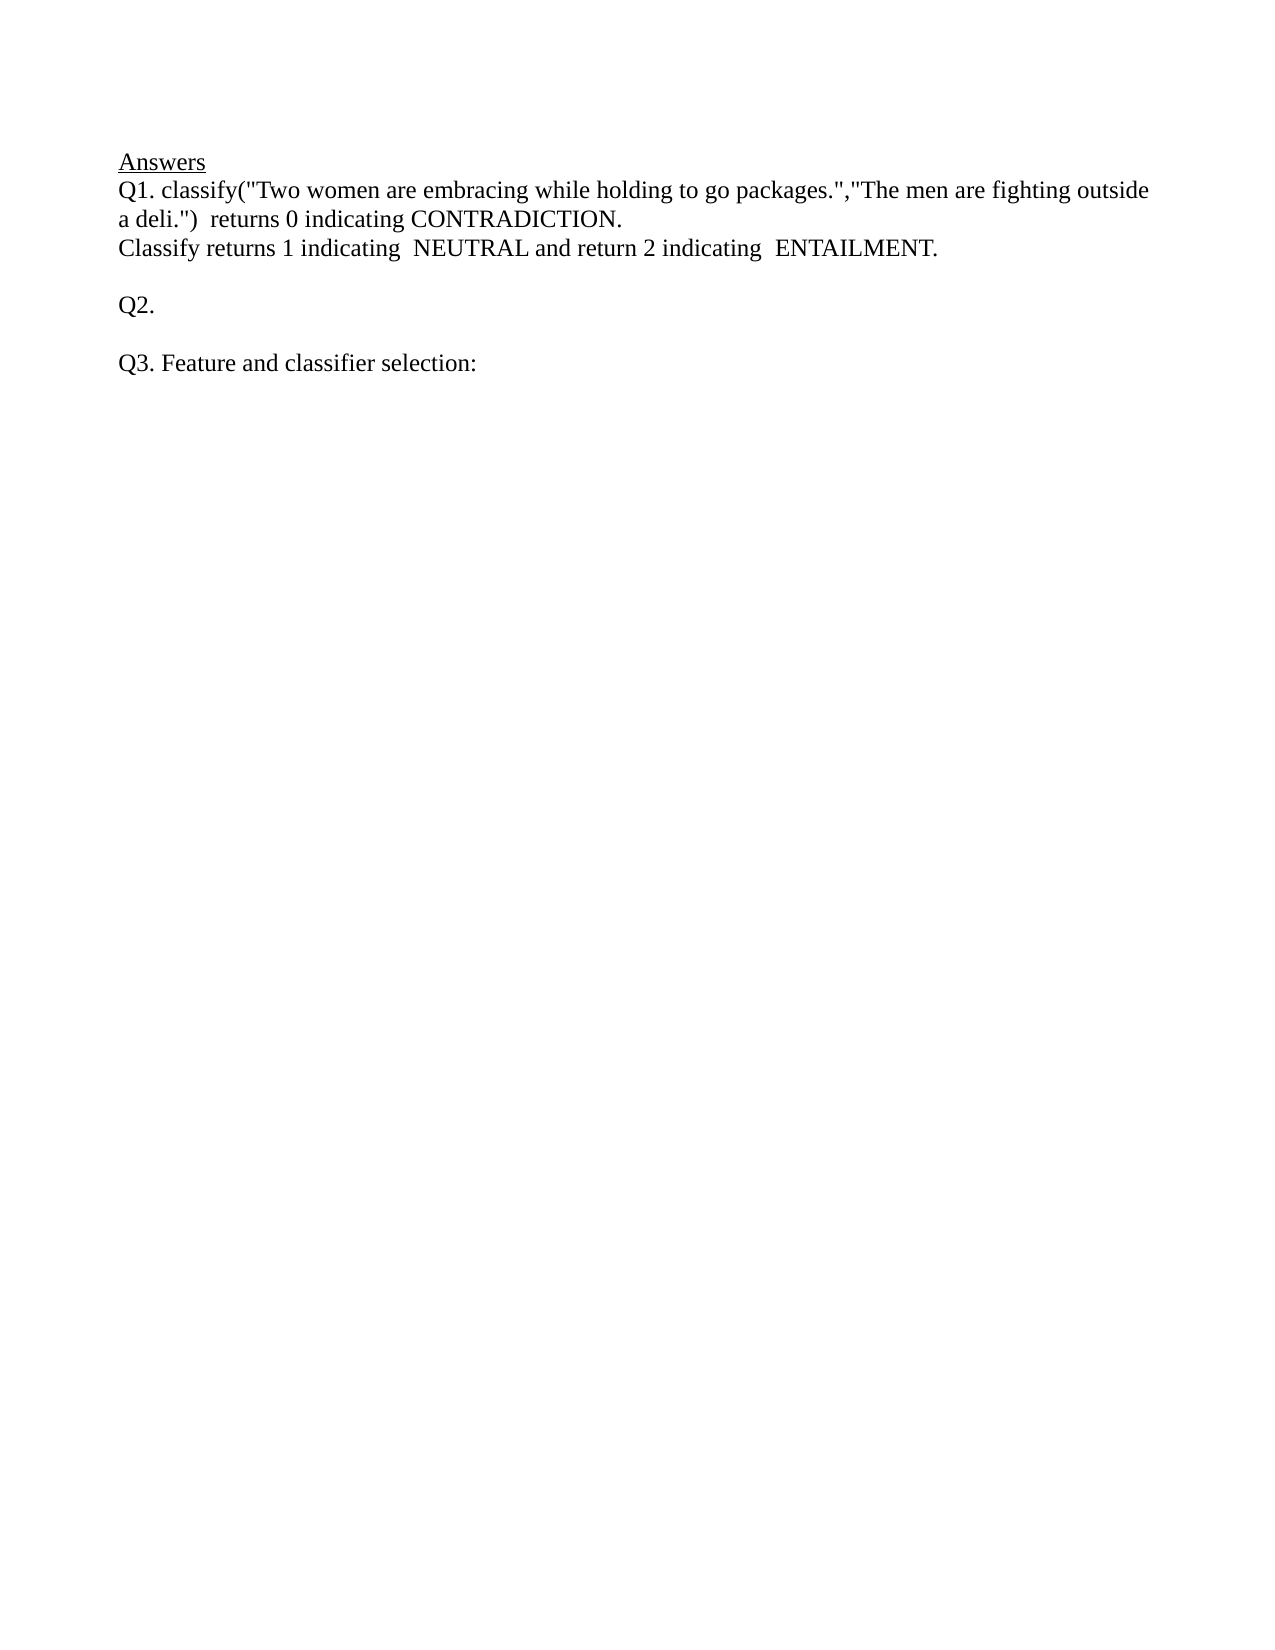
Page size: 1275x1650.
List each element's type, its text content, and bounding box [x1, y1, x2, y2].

text Q1. classify("Two women are embracing while holding to go packages.","The men are fighting outside a deli.") returns 0 indicating CONTRADICTION. [118, 176, 1157, 233]
text Classify returns 1 indicating NEUTRAL and return 2 indicating ENTAILMENT. [118, 233, 1157, 262]
text Q3. Feature and classifier selection: [118, 348, 1157, 377]
text Answers [118, 147, 1157, 176]
text Q2. [118, 291, 1157, 319]
